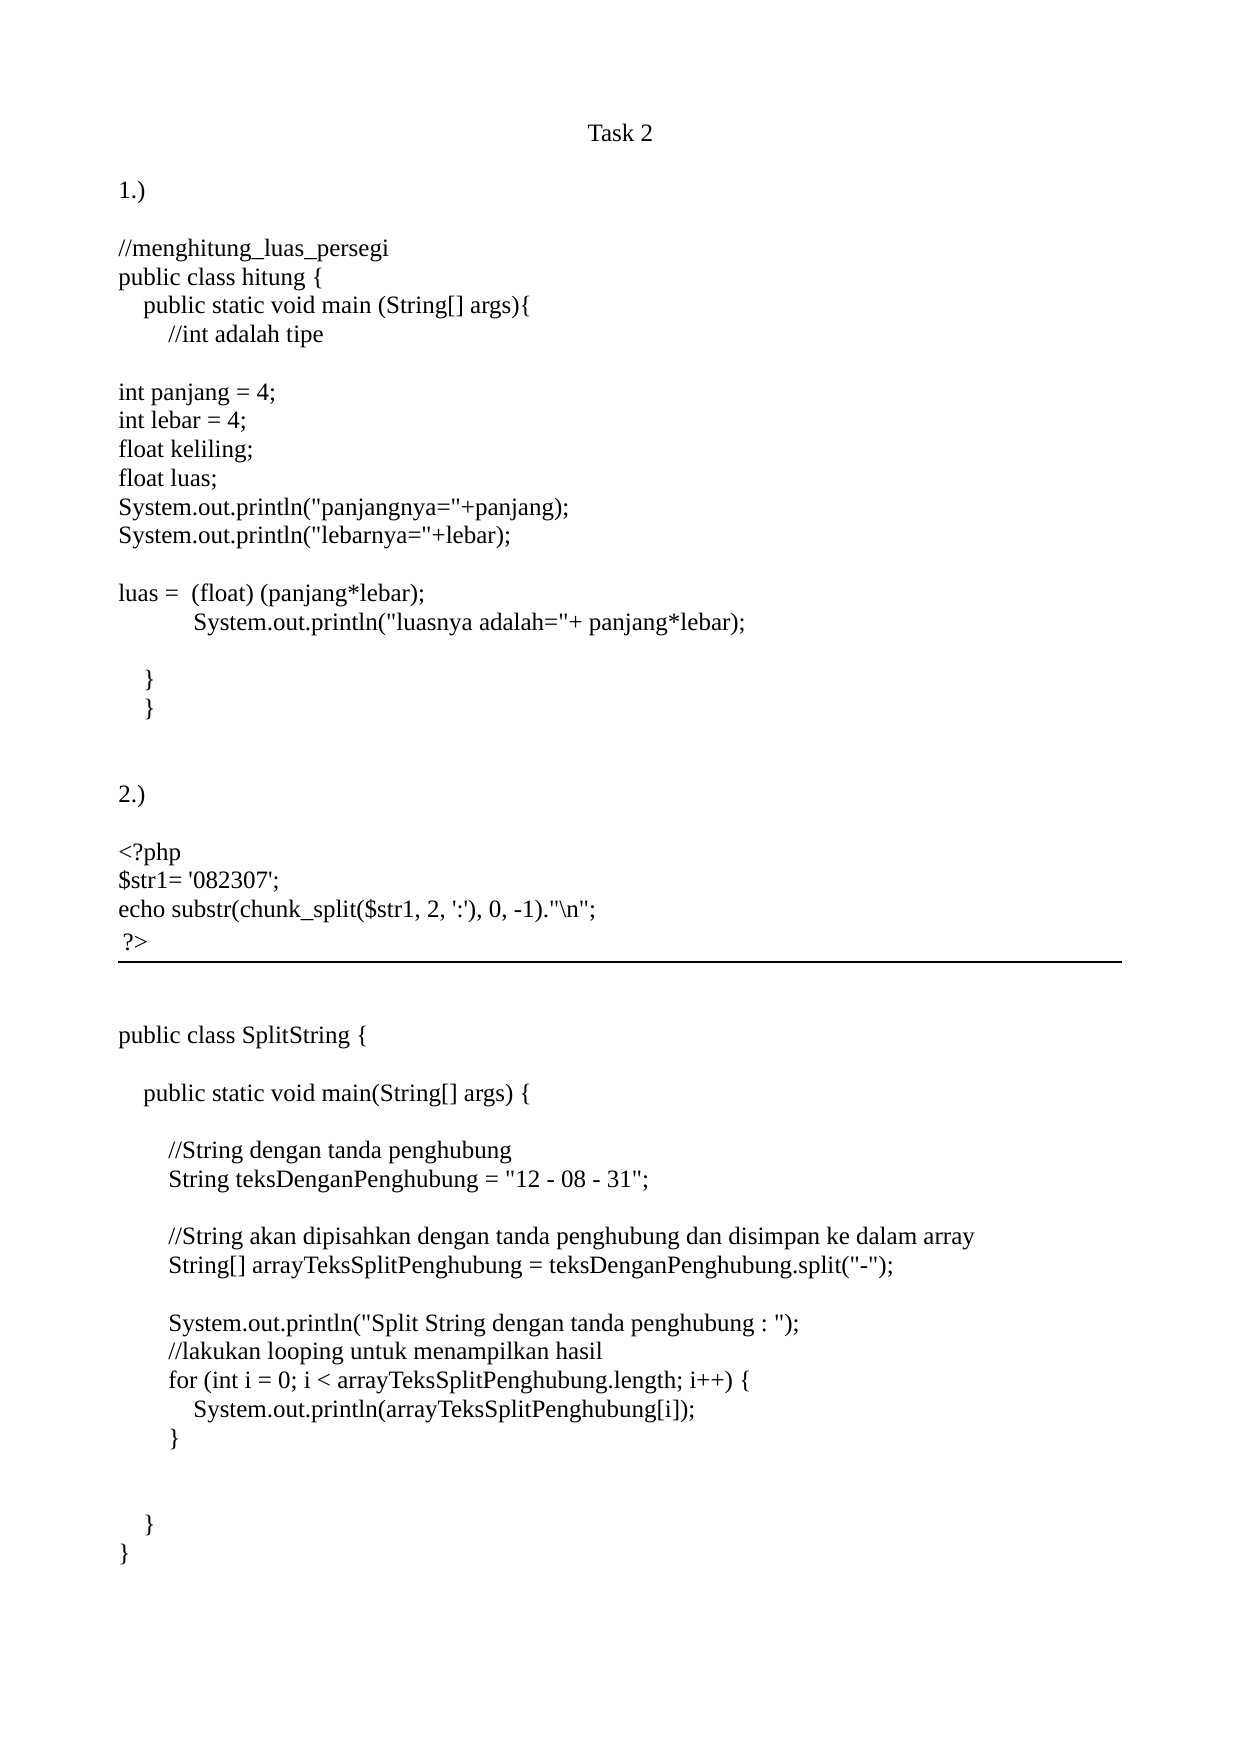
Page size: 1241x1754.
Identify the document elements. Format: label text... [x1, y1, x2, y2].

text echo substr(chunk_split($str1, 2, ':'), 0, -1)."\n"; [118, 894, 1122, 923]
text } [118, 664, 1122, 693]
text int lebar = 4; [118, 406, 1122, 434]
text int panjang = 4; [118, 377, 1122, 406]
text System.out.println("lebarnya="+lebar); [118, 521, 1122, 549]
text } [118, 1509, 1122, 1538]
text float luas; [118, 463, 1122, 492]
text public static void main(String[] args) { [118, 1078, 1122, 1106]
text //String dengan tanda penghubung [118, 1135, 1122, 1164]
text } [118, 1423, 1122, 1451]
text Task 2 [118, 118, 1122, 147]
text System.out.println("luasnya adalah="+ panjang*lebar); [118, 607, 1122, 636]
text <?php [118, 837, 1122, 866]
text luas = (float) (panjang*lebar); [118, 578, 1122, 607]
text 2.) [118, 779, 1122, 808]
text 1.) [118, 176, 1122, 204]
text } [118, 1538, 1122, 1566]
text System.out.println(arrayTeksSplitPenghubung[i]); [118, 1394, 1122, 1423]
text //menghitung_luas_persegi [118, 233, 1122, 262]
text System.out.println("Split String dengan tanda penghubung : "); [118, 1308, 1122, 1336]
text String[] arrayTeksSplitPenghubung = teksDenganPenghubung.split("-"); [118, 1250, 1122, 1279]
text ?> [118, 923, 1122, 961]
text public class hitung { [118, 262, 1122, 291]
text public class SplitString { [118, 1020, 1122, 1049]
text float keliling; [118, 434, 1122, 463]
text //int adalah tipe [118, 319, 1122, 348]
text System.out.println("panjangnya="+panjang); [118, 492, 1122, 521]
text public static void main (String[] args){ [118, 291, 1122, 319]
text $str1= '082307'; [118, 866, 1122, 894]
text for (int i = 0; i < arrayTeksSplitPenghubung.length; i++) { [118, 1365, 1122, 1394]
text } [118, 693, 1122, 722]
text String teksDenganPenghubung = "12 - 08 - 31"; [118, 1164, 1122, 1193]
text //String akan dipisahkan dengan tanda penghubung dan disimpan ke dalam array [118, 1221, 1122, 1250]
text //lakukan looping untuk menampilkan hasil [118, 1336, 1122, 1365]
